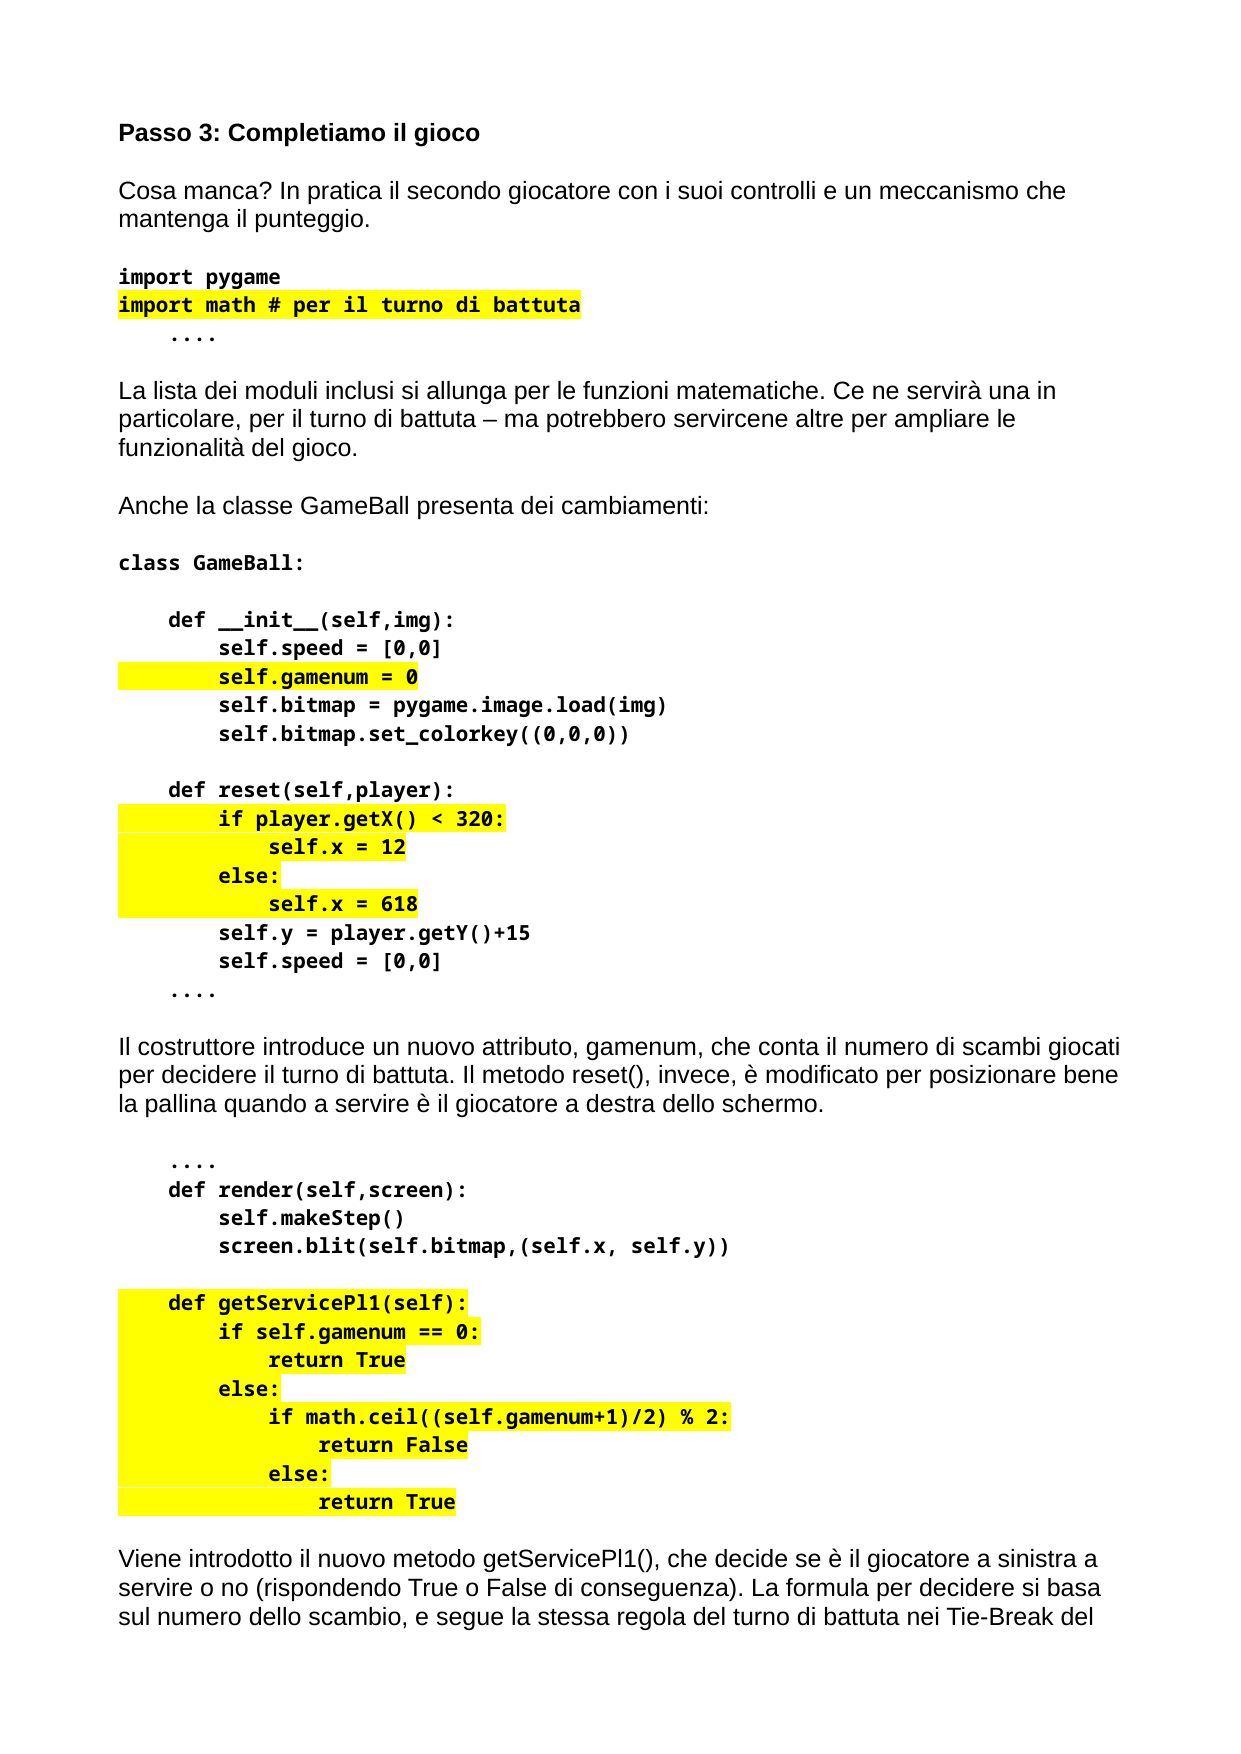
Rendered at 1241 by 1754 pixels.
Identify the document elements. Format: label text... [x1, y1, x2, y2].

text import pygame [118, 262, 1122, 290]
text Il costruttore introduce un nuovo attributo, gamenum, che conta il numero di scambi giocati per decidere il turno di battuta. Il metodo reset(), invece, è modificato per posizionare bene la pallina quando a servire è il giocatore a destra dello schermo. [118, 1032, 1122, 1118]
text .... [118, 319, 1122, 347]
text self.x = 12 [118, 832, 1122, 861]
text import math # per il turno di battuta [118, 290, 1122, 319]
text else: [118, 1374, 1122, 1402]
text def render(self,screen): [118, 1175, 1122, 1203]
text def __init__(self,img): [118, 605, 1122, 633]
text .... [118, 975, 1122, 1003]
text self.speed = [0,0] [118, 633, 1122, 662]
text self.makeStep() [118, 1203, 1122, 1232]
text Cosa manca? In pratica il secondo giocatore con i suoi controlli e un meccanismo che mantenga il punteggio. [118, 176, 1122, 233]
text self.bitmap.set_colorkey((0,0,0)) [118, 719, 1122, 747]
text self.speed = [0,0] [118, 946, 1122, 975]
text def getServicePl1(self): [118, 1288, 1122, 1317]
text return True [118, 1345, 1122, 1374]
text if math.ceil((self.gamenum+1)/2) % 2: [118, 1402, 1122, 1431]
text else: [118, 1459, 1122, 1487]
text self.gamenum = 0 [118, 662, 1122, 690]
text def reset(self,player): [118, 776, 1122, 804]
text Passo 3: Completiamo il gioco [118, 118, 1122, 147]
text return True [118, 1487, 1122, 1516]
text return False [118, 1431, 1122, 1459]
text .... [118, 1146, 1122, 1175]
text self.y = player.getY()+15 [118, 918, 1122, 946]
text self.bitmap = pygame.image.load(img) [118, 690, 1122, 719]
text else: [118, 861, 1122, 889]
text Viene introdotto il nuovo metodo getServicePl1(), che decide se è il giocatore a sinistra a servire o no (rispondendo True o False di conseguenza). La formula per decidere si basa sul numero dello scambio, e segue la stessa regola del turno di battuta nei Tie-Break del [118, 1544, 1122, 1631]
text if player.getX() < 320: [118, 804, 1122, 832]
text if self.gamenum == 0: [118, 1317, 1122, 1345]
text Anche la classe GameBall presenta dei cambiamenti: [118, 491, 1122, 519]
text La lista dei moduli inclusi si allunga per le funzioni matematiche. Ce ne servirà una in particolare, per il turno di battuta – ma potrebbero servircene altre per ampliare le funzionalità del gioco. [118, 376, 1122, 462]
text class GameBall: [118, 548, 1122, 577]
text screen.blit(self.bitmap,(self.x, self.y)) [118, 1232, 1122, 1260]
text self.x = 618 [118, 889, 1122, 918]
